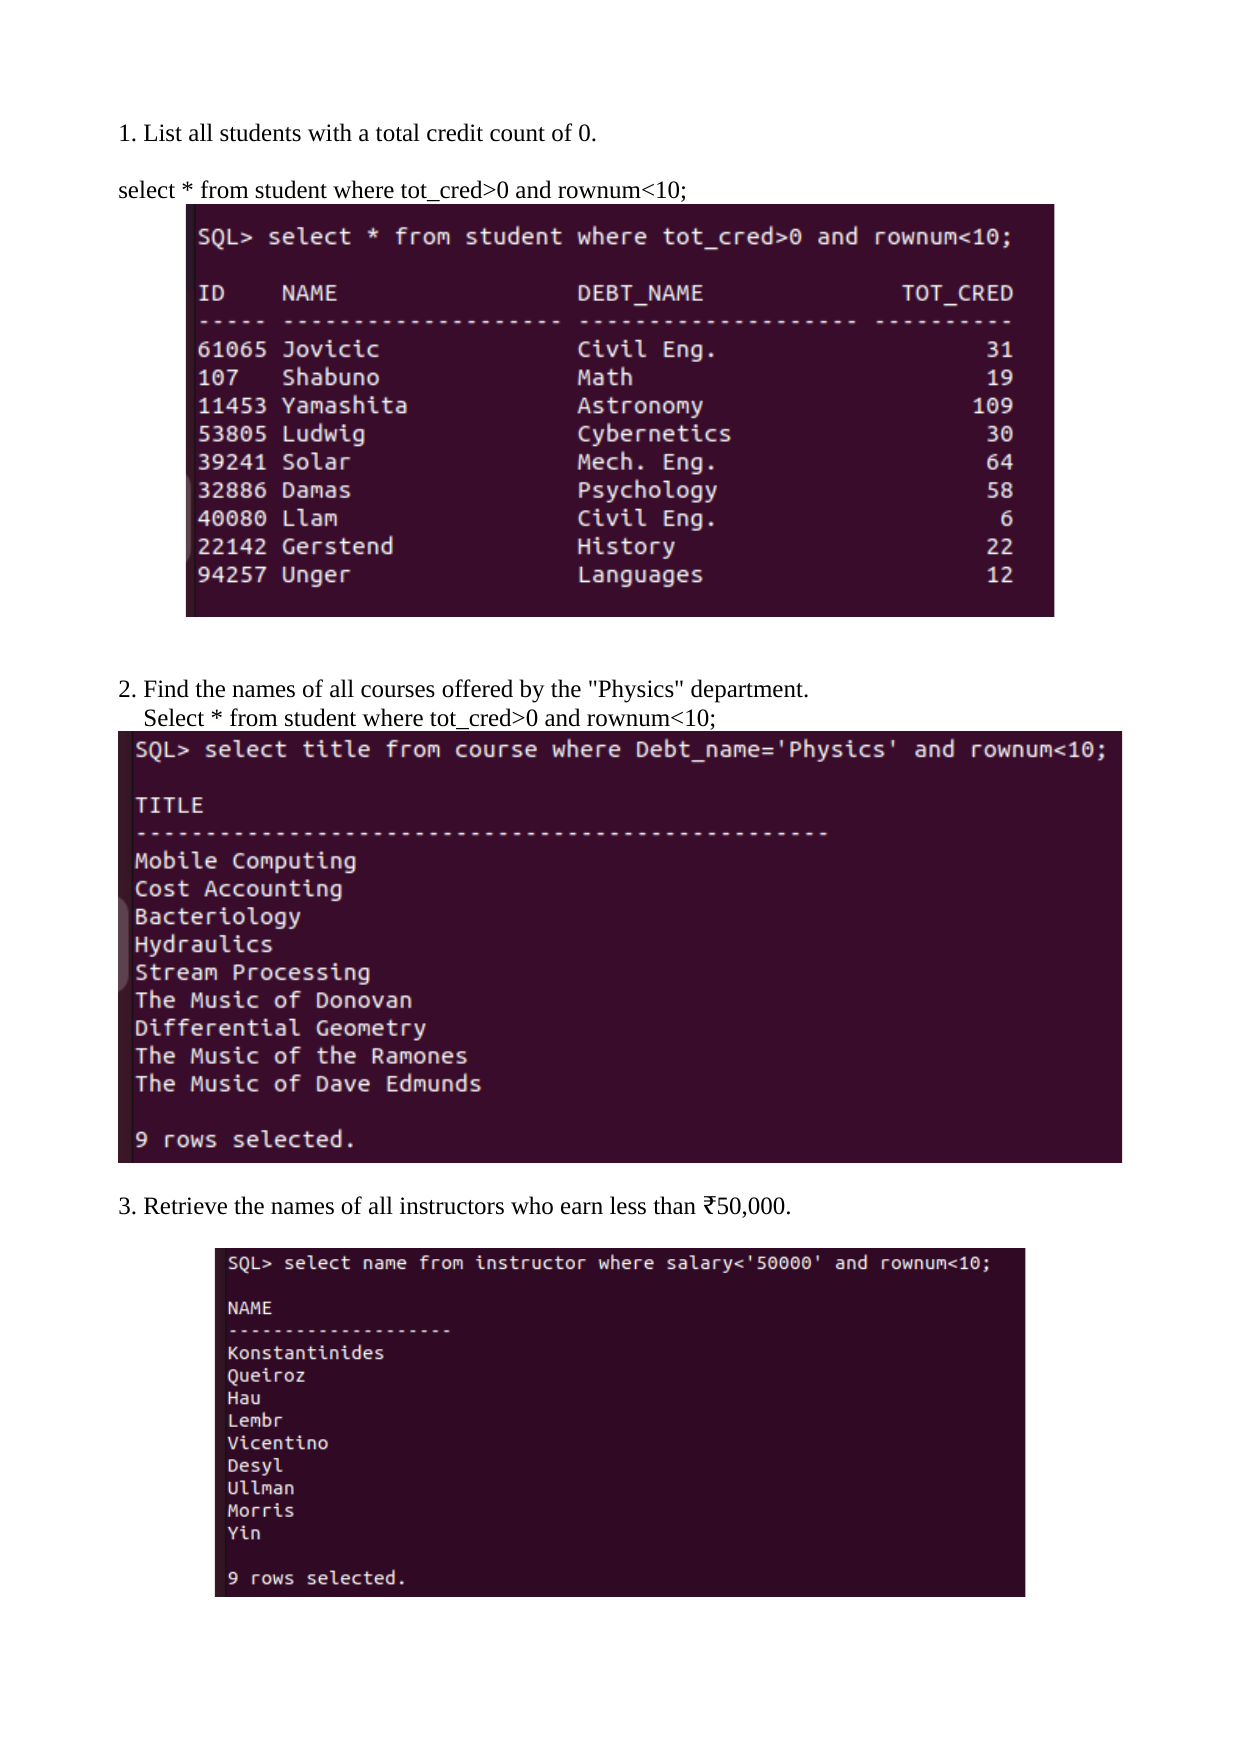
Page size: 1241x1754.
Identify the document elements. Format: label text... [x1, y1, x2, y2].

text 3. Retrieve the names of all instructors who earn less than ₹50,000. [118, 1191, 1122, 1220]
picture [185, 204, 1055, 617]
text select * from student where tot_cred>0 and rownum<10; [118, 176, 1122, 204]
text Select * from student where tot_cred>0 and rownum<10; [118, 703, 1122, 731]
text 1. List all students with a total credit count of 0. [118, 118, 1122, 147]
text 2. Find the names of all courses offered by the "Physics" department. [118, 674, 1122, 703]
picture [214, 1248, 1026, 1597]
picture [118, 731, 1123, 1163]
